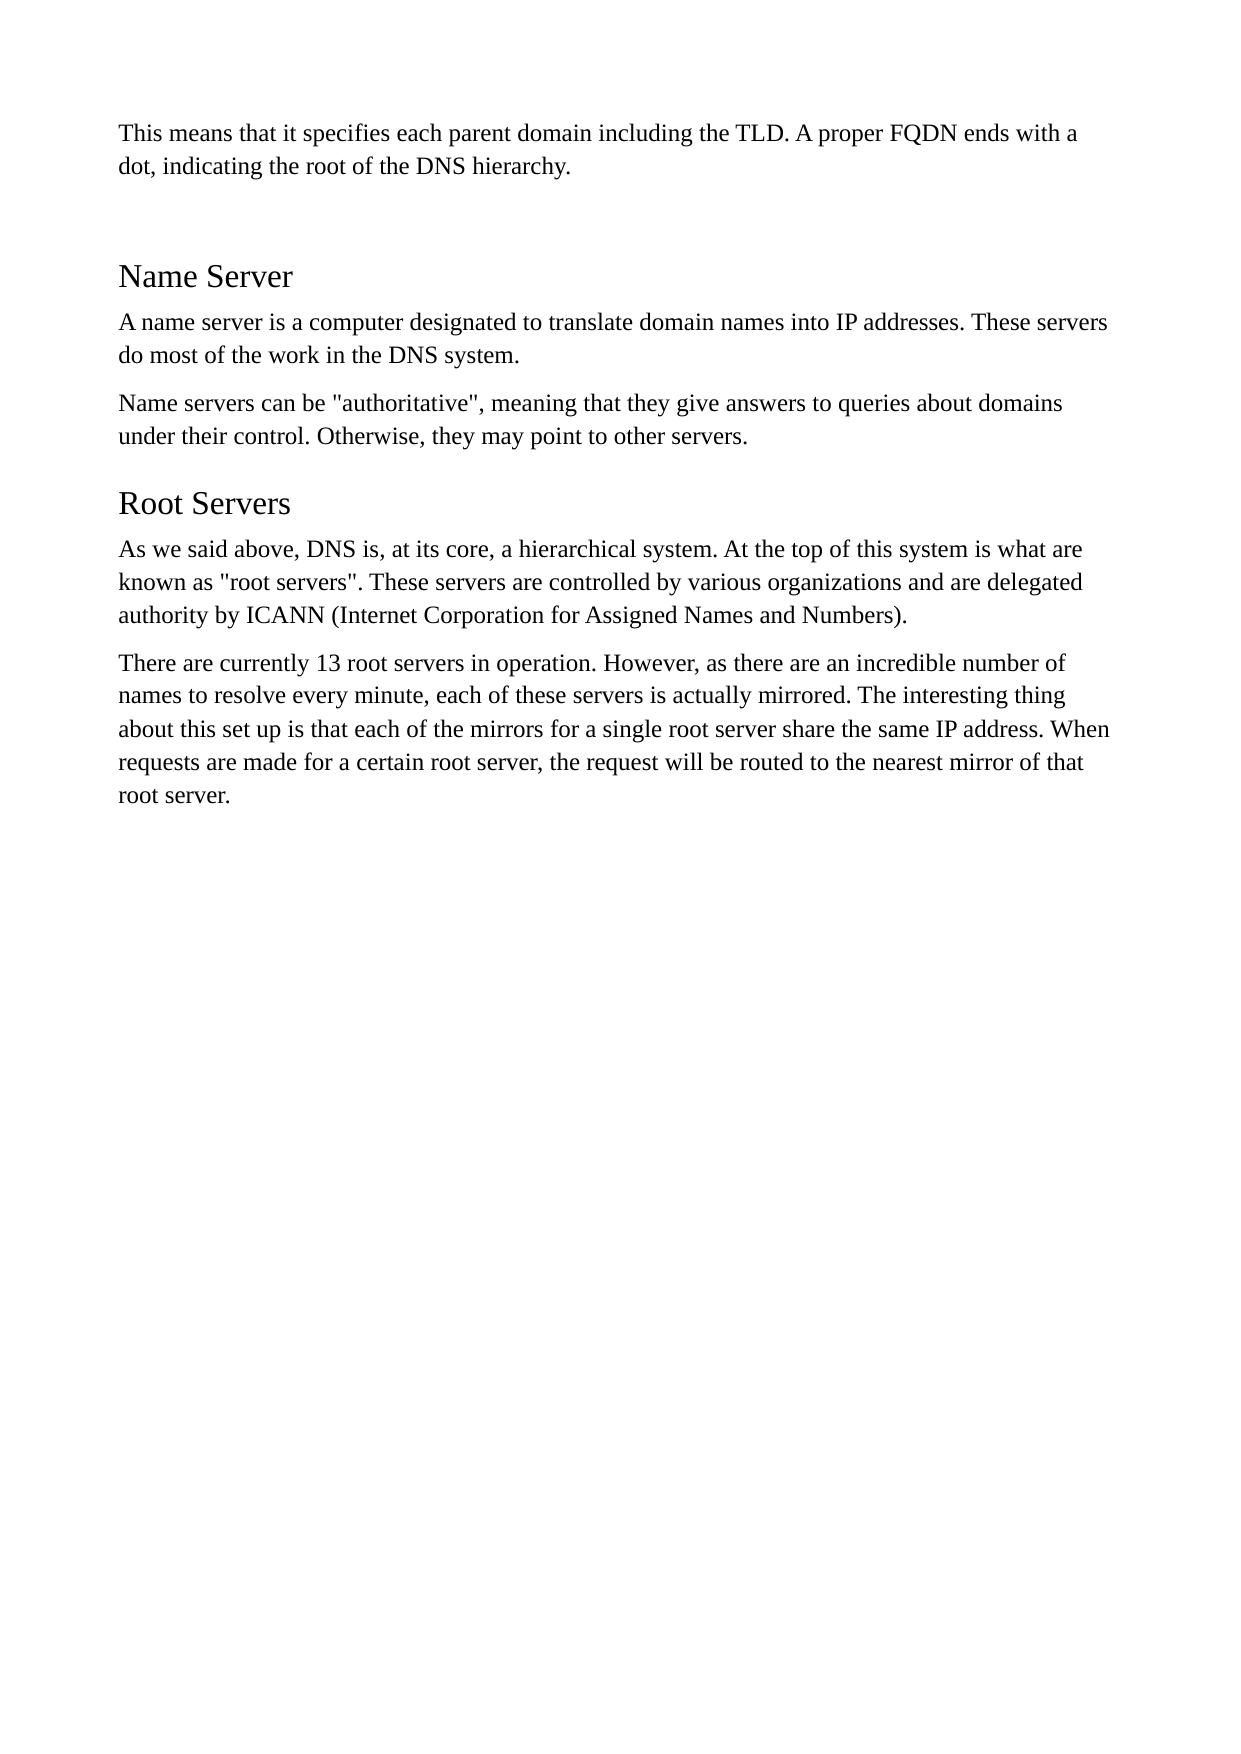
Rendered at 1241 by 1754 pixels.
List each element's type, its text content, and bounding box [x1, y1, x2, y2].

text A name server is a computer designated to translate domain names into IP addresses. These servers do most of the work in the DNS system. [118, 307, 1122, 369]
text As we said above, DNS is, at its core, a hierarchical system. At the top of this system is what are known as "root servers". These servers are controlled by various organizations and are delegated authority by ICANN (Internet Corporation for Assigned Names and Numbers). [118, 534, 1122, 629]
text Name servers can be "authoritative", meaning that they give answers to queries about domains under their control. Otherwise, they may point to other servers. [118, 388, 1122, 450]
text There are currently 13 root servers in operation. However, as there are an incredible number of names to resolve every minute, each of these servers is actually mirrored. The interesting thing about this set up is that each of the mirrors for a single root server share the same IP address. When requests are made for a certain root server, the request will be routed to the nearest mirror of that root server. [118, 648, 1122, 808]
subtitle Root Servers [118, 483, 1122, 521]
subtitle Name Server [118, 256, 1122, 295]
text This means that it specifies each parent domain including the TLD. A proper FQDN ends with a dot, indicating the root of the DNS hierarchy. [118, 118, 1122, 180]
